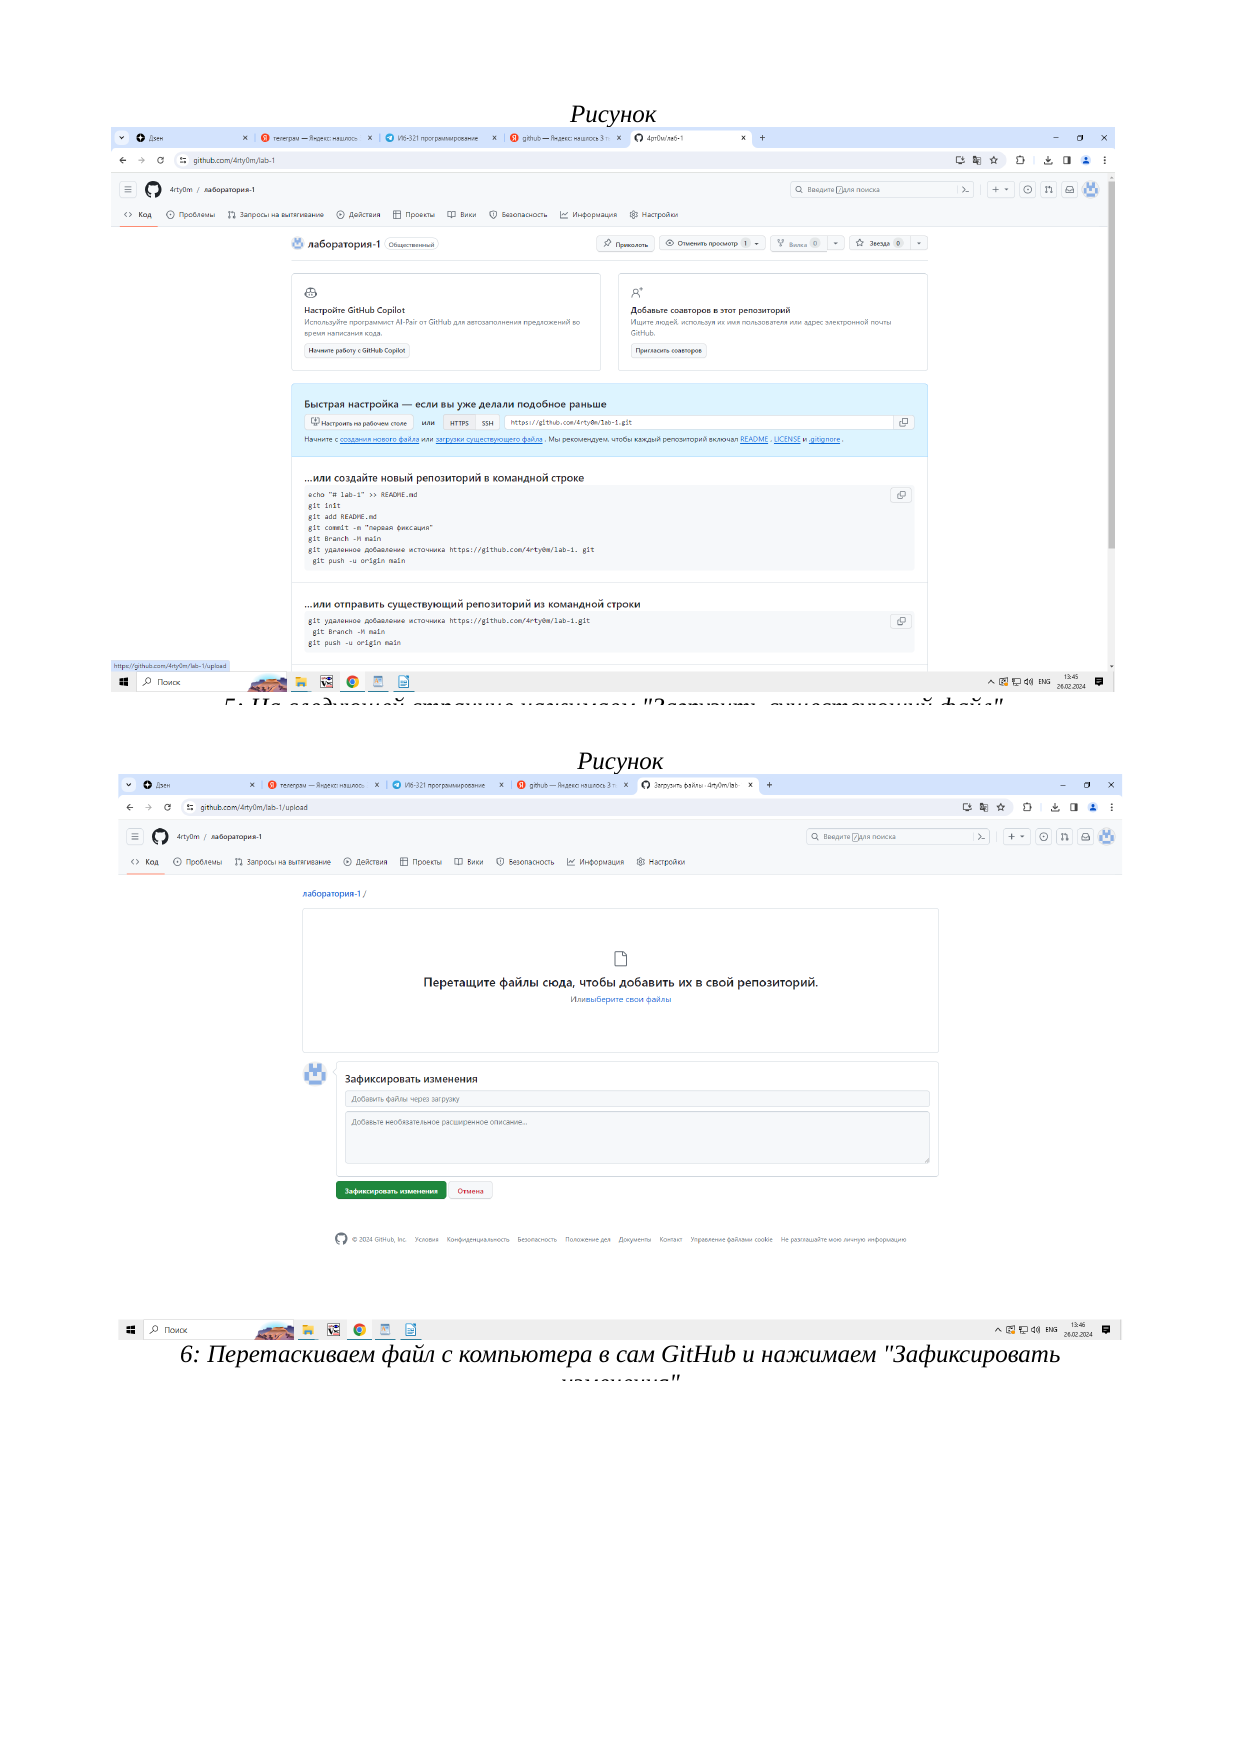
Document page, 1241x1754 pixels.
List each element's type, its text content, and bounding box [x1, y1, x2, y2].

text Рисунок 5: На следующей странице нажимаем "Загрузить существующий файл" [111, 692, 1115, 705]
picture [118, 774, 1123, 1340]
text Рисунок 6: Перетаскиваем файл с компьютера в сам GitHub и нажимаем "Зафиксировать изменения" [118, 746, 1122, 774]
text Рисунок 5: На следующей странице нажимаем "Загрузить существующий файл" [111, 99, 1115, 127]
picture [111, 127, 1115, 692]
text Рисунок 6: Перетаскиваем файл с компьютера в сам GitHub и нажимаем "Зафиксировать изменения" [118, 1340, 1122, 1381]
